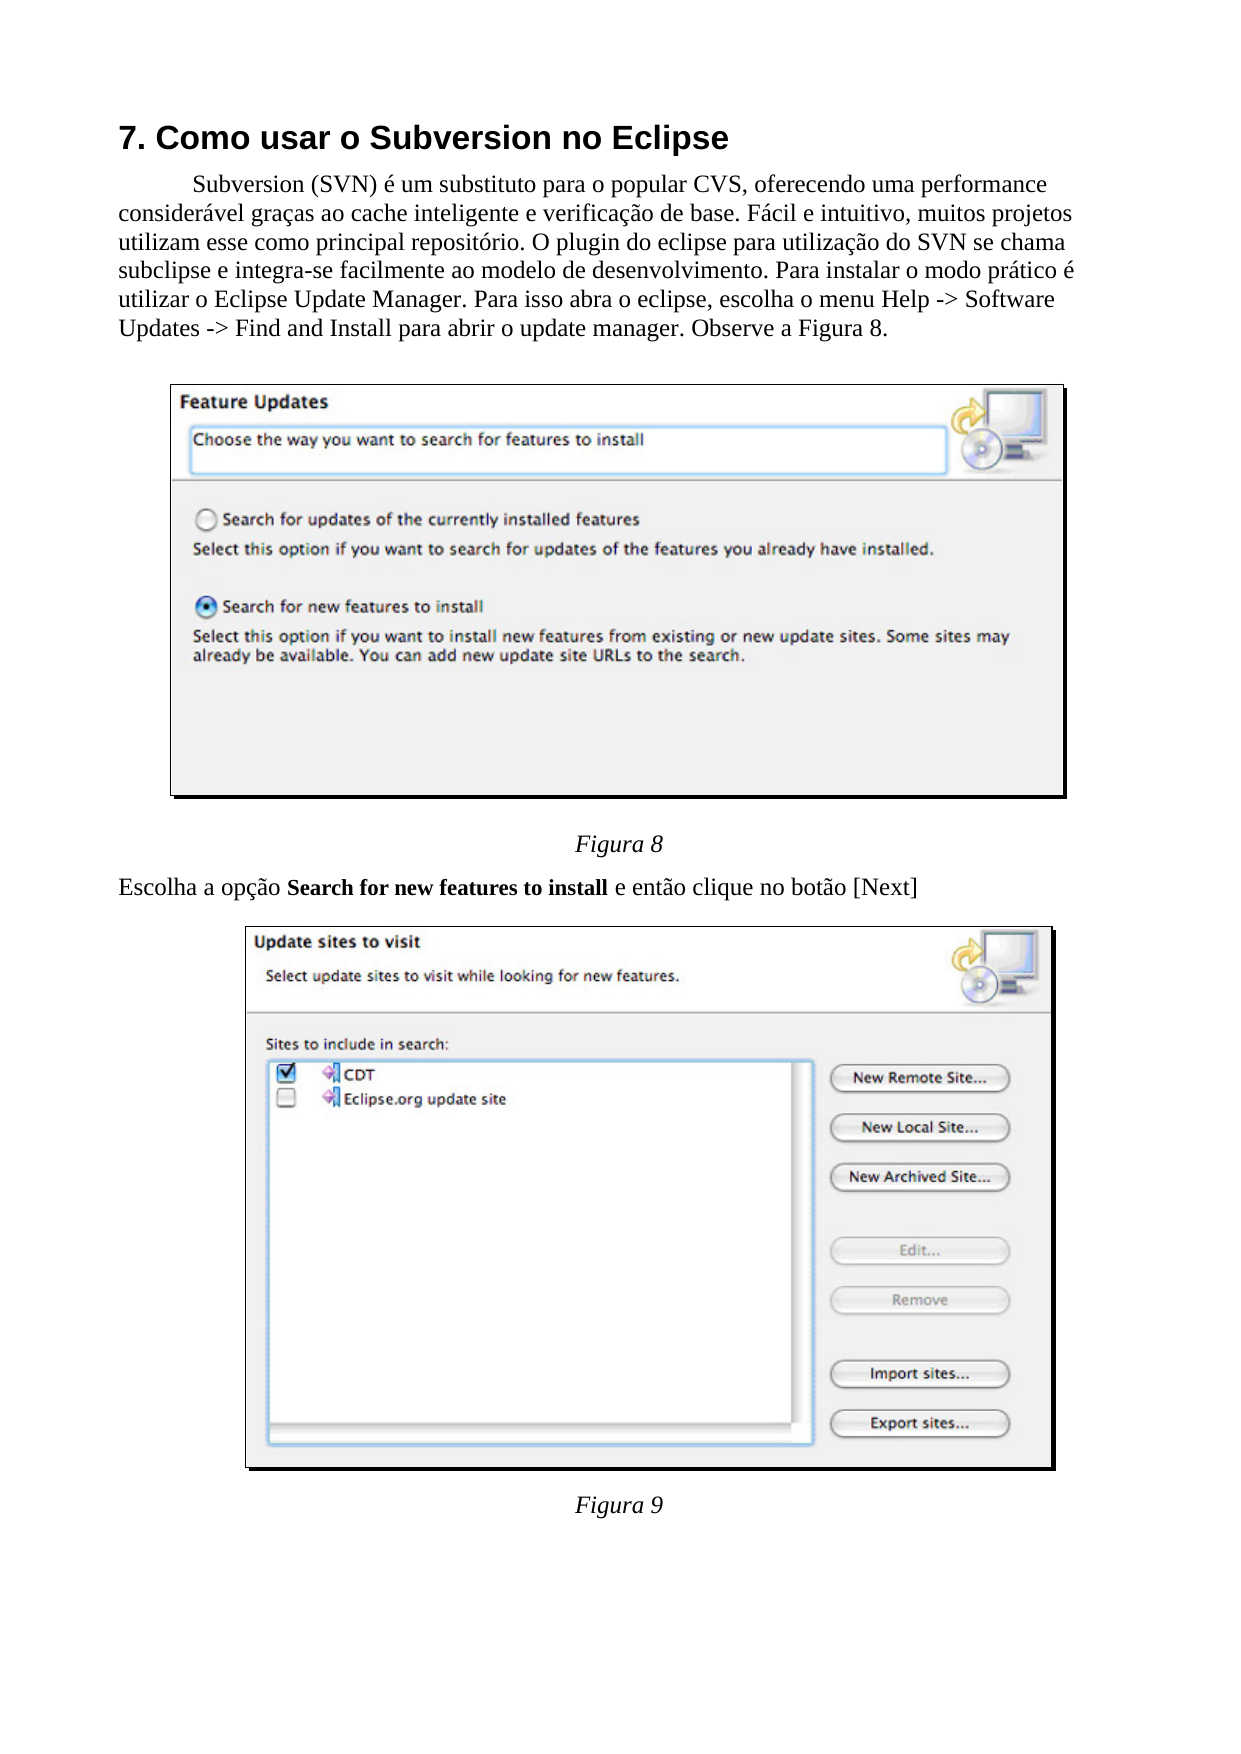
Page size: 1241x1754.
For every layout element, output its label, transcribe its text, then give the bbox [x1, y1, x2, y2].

text Figura 8 [118, 829, 1122, 857]
picture [171, 385, 1062, 795]
text Figura 9 [118, 1490, 1122, 1519]
text Subversion (SVN) é um substituto para o popular CVS, oferecendo uma performance considerável graças ao cache inteligente e verificação de base. Fácil e intuitivo, muitos projetos utilizam esse como principal repositório. O plugin do eclipse para utilização do SVN se chama subclipse e integra-se facilmente ao modelo de desenvolvimento. Para instalar o modo prático é utilizar o Eclipse Update Manager. Para isso abra o eclipse, escolha o menu Help -> Software Updates -> Find and Install para abrir o update manager. Observe a Figura 8. [118, 169, 1122, 342]
subtitle 7. Como usar o Subversion no Eclipse [118, 118, 1122, 157]
picture [246, 927, 1051, 1467]
text Escolha a opção Search for new features to install e então clique no botão [Next] [118, 872, 1122, 901]
